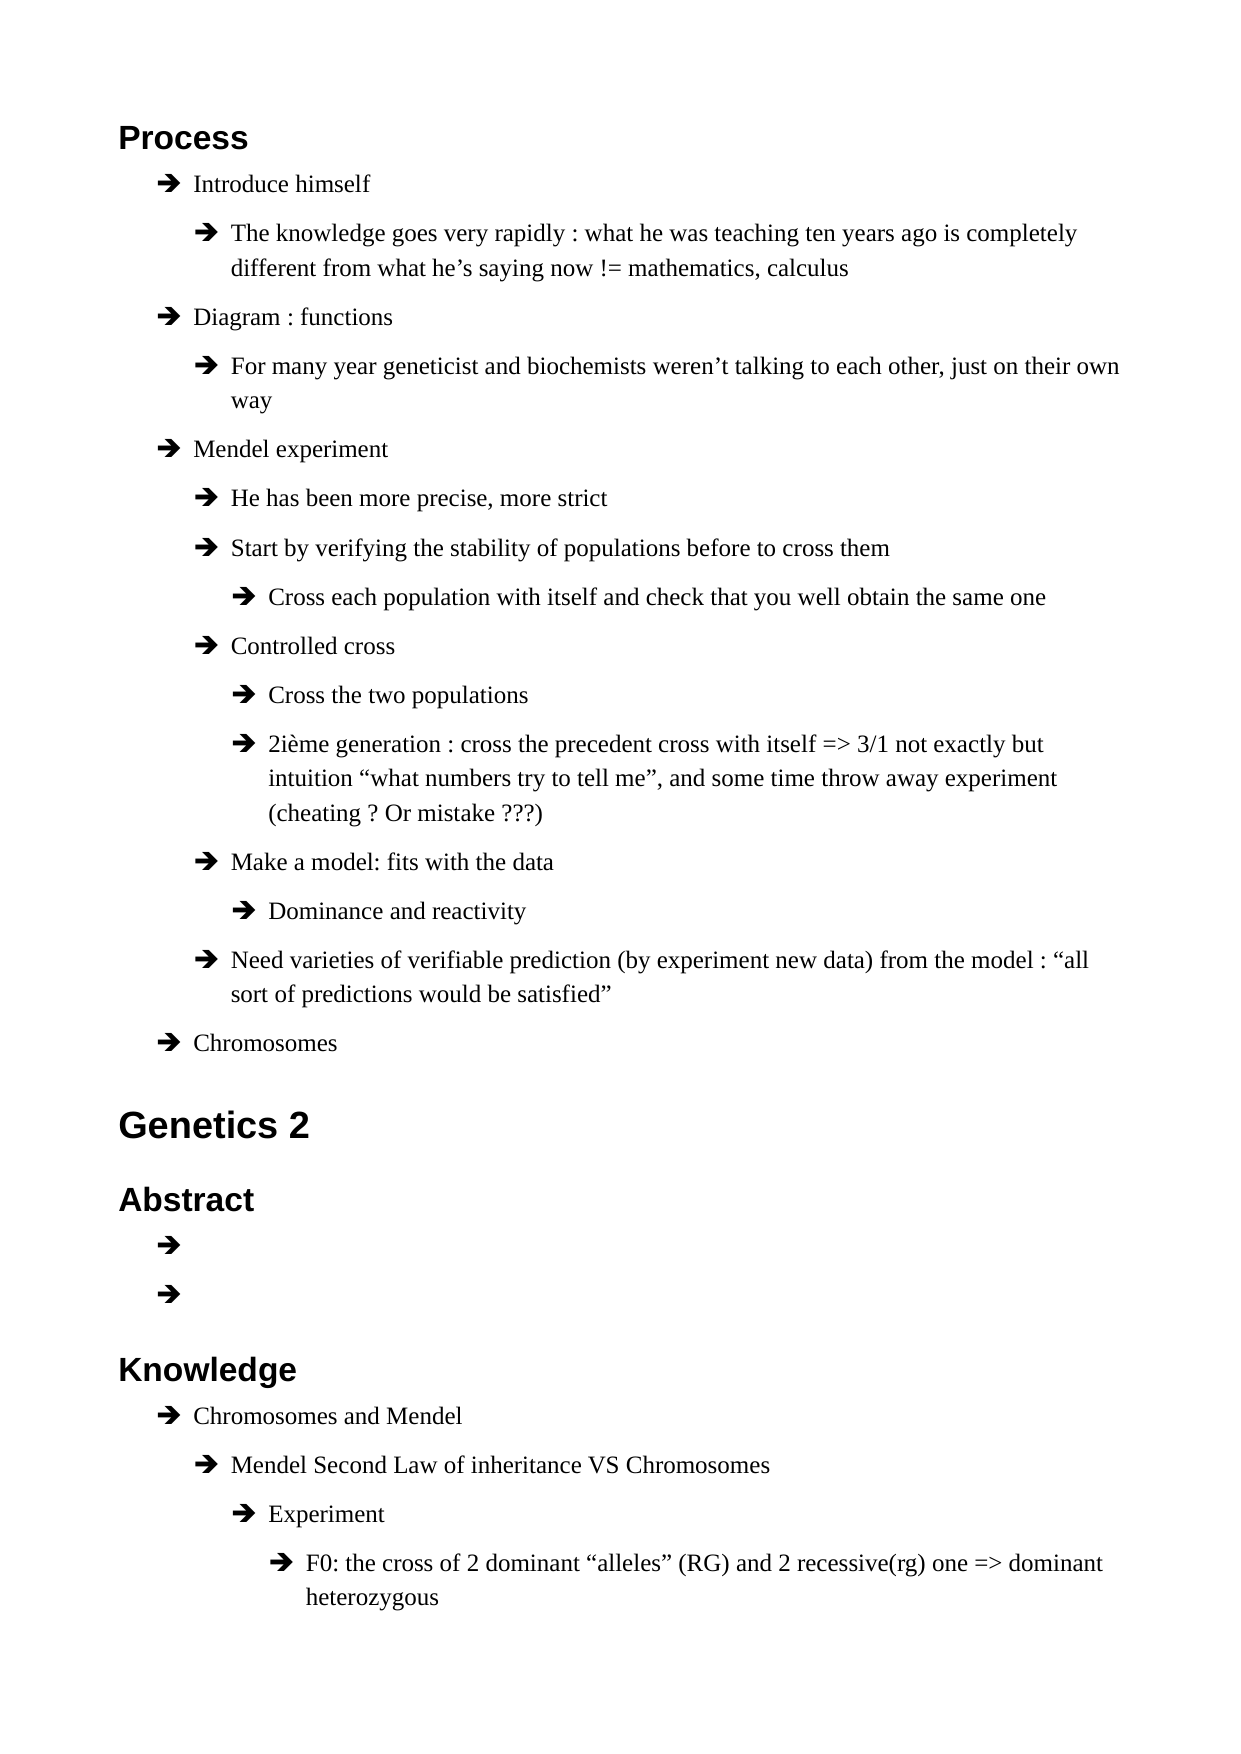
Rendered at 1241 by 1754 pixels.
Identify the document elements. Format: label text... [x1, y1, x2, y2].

list Start by verifying the stability of populations before to cross them [193, 533, 1122, 561]
subtitle Process [118, 118, 1122, 157]
list He has been more precise, more strict [193, 483, 1122, 512]
list The knowledge goes very rapidly : what he was teaching ten years ago is completely different from what he’s saying now != mathematics, calculus [193, 218, 1122, 282]
list 2ième generation : cross the precedent cross with itself => 3/1 not exactly but intuition “what numbers try to tell me”, and some time throw away experiment (cheating ? Or mistake ???) [231, 729, 1122, 827]
list Dominance and reactivity [231, 896, 1122, 925]
list Chromosomes and Mendel [156, 1401, 1122, 1429]
list Make a model: fits with the data [193, 847, 1122, 876]
list Mendel Second Law of inheritance VS Chromosomes [193, 1450, 1122, 1479]
list F0: the cross of 2 dominant “alleles” (RG) and 2 recessive(rg) one => dominant heterozygous [268, 1548, 1122, 1611]
list Experiment [231, 1499, 1122, 1528]
list Chromosomes [156, 1028, 1122, 1057]
subtitle Knowledge [118, 1350, 1122, 1388]
list Mendel experiment [156, 434, 1122, 463]
list Controlled cross [193, 631, 1122, 659]
list Need varieties of verifiable prediction (by experiment new data) from the model : “all sort of predictions would be satisfied” [193, 945, 1122, 1008]
list Introduce himself [156, 169, 1122, 198]
subtitle Abstract [118, 1179, 1122, 1218]
list For many year geneticist and biochemists weren’t talking to each other, just on their own way [193, 351, 1122, 414]
list Diagram : functions [156, 302, 1122, 331]
list Cross each population with itself and check that you well obtain the same one [231, 582, 1122, 610]
subtitle Genetics 2 [118, 1103, 1122, 1146]
list Cross the two populations [231, 680, 1122, 708]
